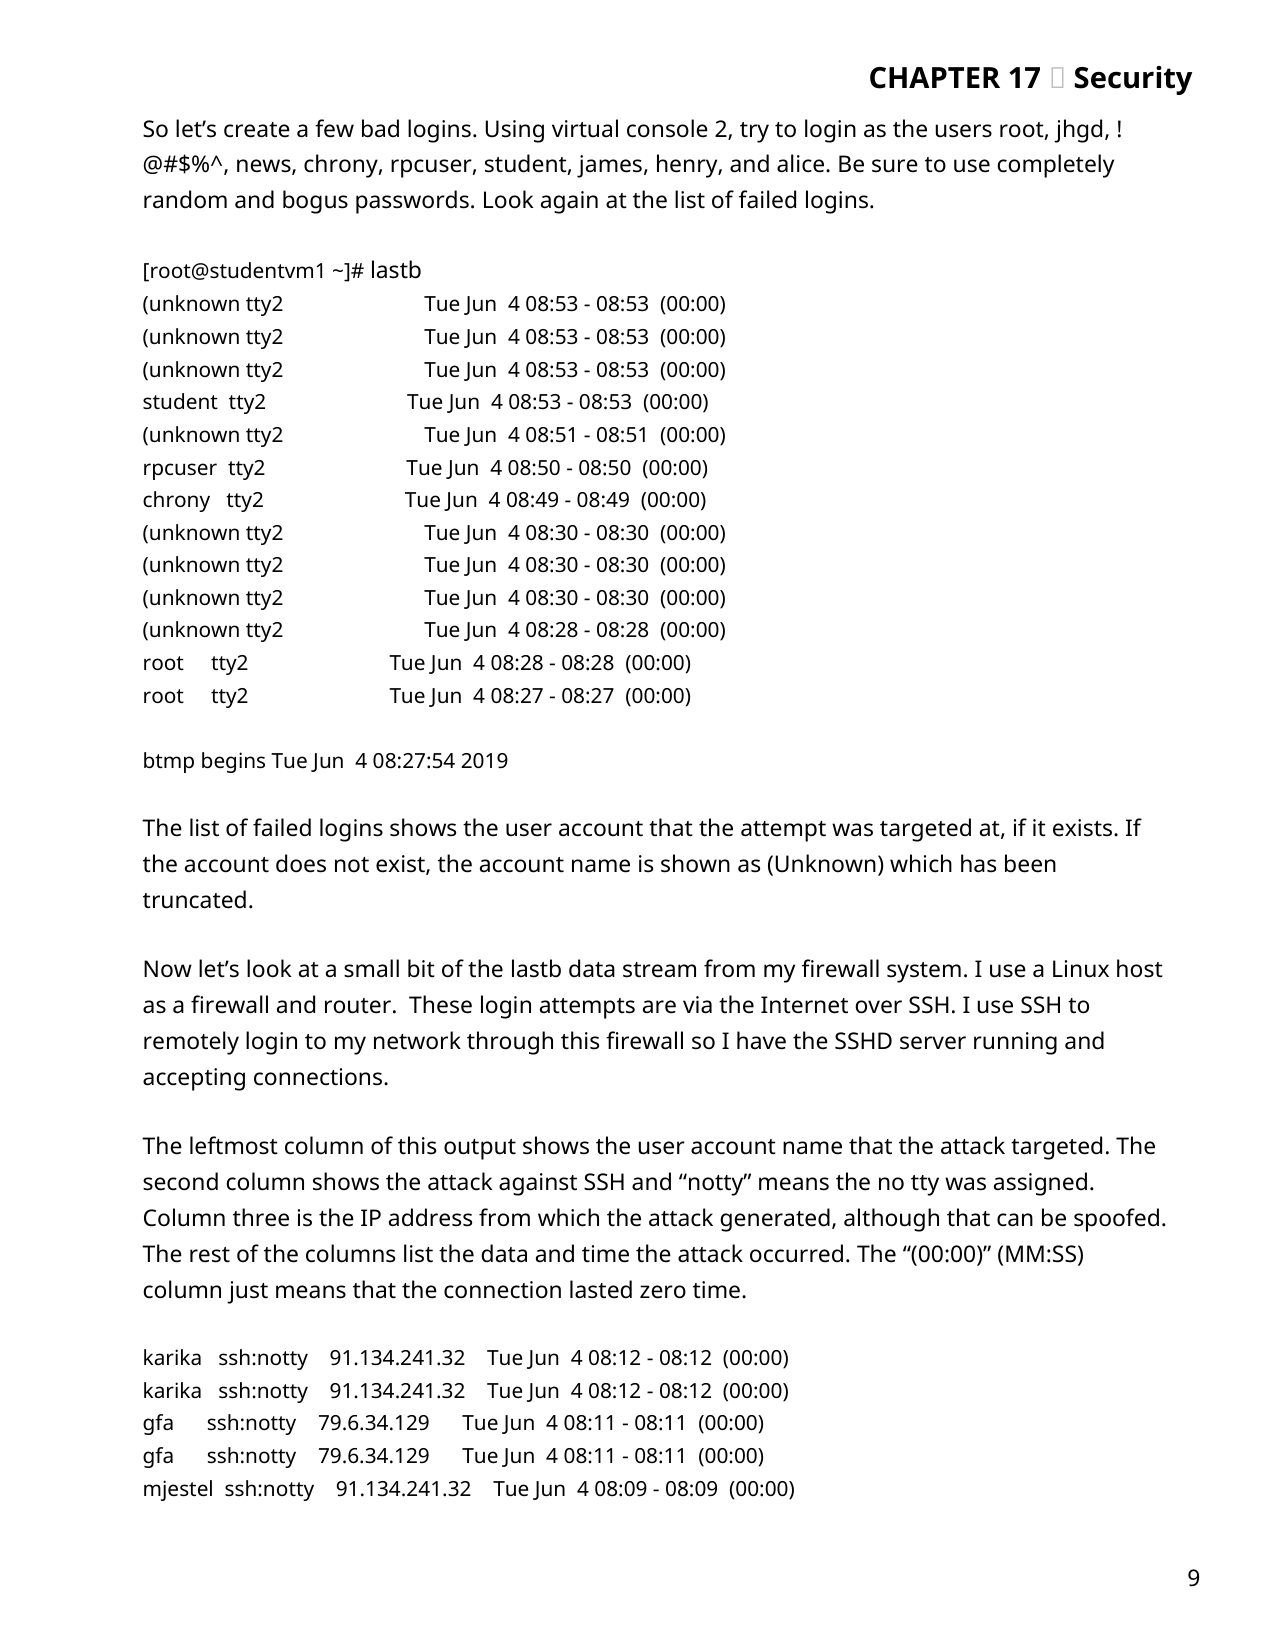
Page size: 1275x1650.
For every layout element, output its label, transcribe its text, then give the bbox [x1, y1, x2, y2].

text root tty2 Tue Jun 4 08:28 - 08:28 (00:00) [142, 648, 1170, 677]
text So let’s create a few bad logins. Using virtual console 2, try to login as the users root, jhgd, !@#$%^, news, chrony, rpcuser, student, james, henry, and alice. Be sure to use completely random and bogus passwords. Look again at the list of failed logins. [142, 112, 1170, 216]
text gfa ssh:notty 79.6.34.129 Tue Jun 4 08:11 - 08:11 (00:00) [142, 1408, 1170, 1437]
text (unknown tty2 Tue Jun 4 08:53 - 08:53 (00:00) [142, 289, 1170, 318]
text The leftmost column of this output shows the user account name that the attack targeted. The second column shows the attack against SSH and “notty” means the no tty was assigned. Column three is the IP address from which the attack generated, although that can be spoofed. The rest of the columns list the data and time the attack occurred. The “(00:00)” (MM:SS) column just means that the connection lasted zero time. [142, 1130, 1170, 1305]
text (unknown tty2 Tue Jun 4 08:51 - 08:51 (00:00) [142, 420, 1170, 448]
text mjestel ssh:notty 91.134.241.32 Tue Jun 4 08:09 - 08:09 (00:00) [142, 1474, 1170, 1502]
text rpcuser tty2 Tue Jun 4 08:50 - 08:50 (00:00) [142, 453, 1170, 481]
text [root@studentvm1 ~]# lastb [142, 254, 1170, 285]
text The list of failed logins shows the user account that the attempt was targeted at, if it exists. If the account does not exist, the account name is shown as (Unknown) which has been truncated. [142, 812, 1170, 915]
text karika ssh:notty 91.134.241.32 Tue Jun 4 08:12 - 08:12 (00:00) [142, 1376, 1170, 1404]
text karika ssh:notty 91.134.241.32 Tue Jun 4 08:12 - 08:12 (00:00) [142, 1343, 1170, 1372]
text (unknown tty2 Tue Jun 4 08:30 - 08:30 (00:00) [142, 583, 1170, 611]
text Now let’s look at a small bit of the lastb data stream from my firewall system. I use a Linux host as a firewall and router. These login attempts are via the Internet over SSH. I use SSH to remotely login to my network through this firewall so I have the SSHD server running and accepting connections. [142, 953, 1170, 1092]
text (unknown tty2 Tue Jun 4 08:30 - 08:30 (00:00) [142, 518, 1170, 546]
text root tty2 Tue Jun 4 08:27 - 08:27 (00:00) [142, 681, 1170, 709]
text btmp begins Tue Jun 4 08:27:54 2019 [142, 746, 1170, 774]
text student tty2 Tue Jun 4 08:53 - 08:53 (00:00) [142, 387, 1170, 416]
text chrony tty2 Tue Jun 4 08:49 - 08:49 (00:00) [142, 485, 1170, 514]
text (unknown tty2 Tue Jun 4 08:28 - 08:28 (00:00) [142, 616, 1170, 644]
text (unknown tty2 Tue Jun 4 08:53 - 08:53 (00:00) [142, 322, 1170, 351]
text (unknown tty2 Tue Jun 4 08:53 - 08:53 (00:00) [142, 355, 1170, 383]
text gfa ssh:notty 79.6.34.129 Tue Jun 4 08:11 - 08:11 (00:00) [142, 1441, 1170, 1469]
text (unknown tty2 Tue Jun 4 08:30 - 08:30 (00:00) [142, 550, 1170, 579]
